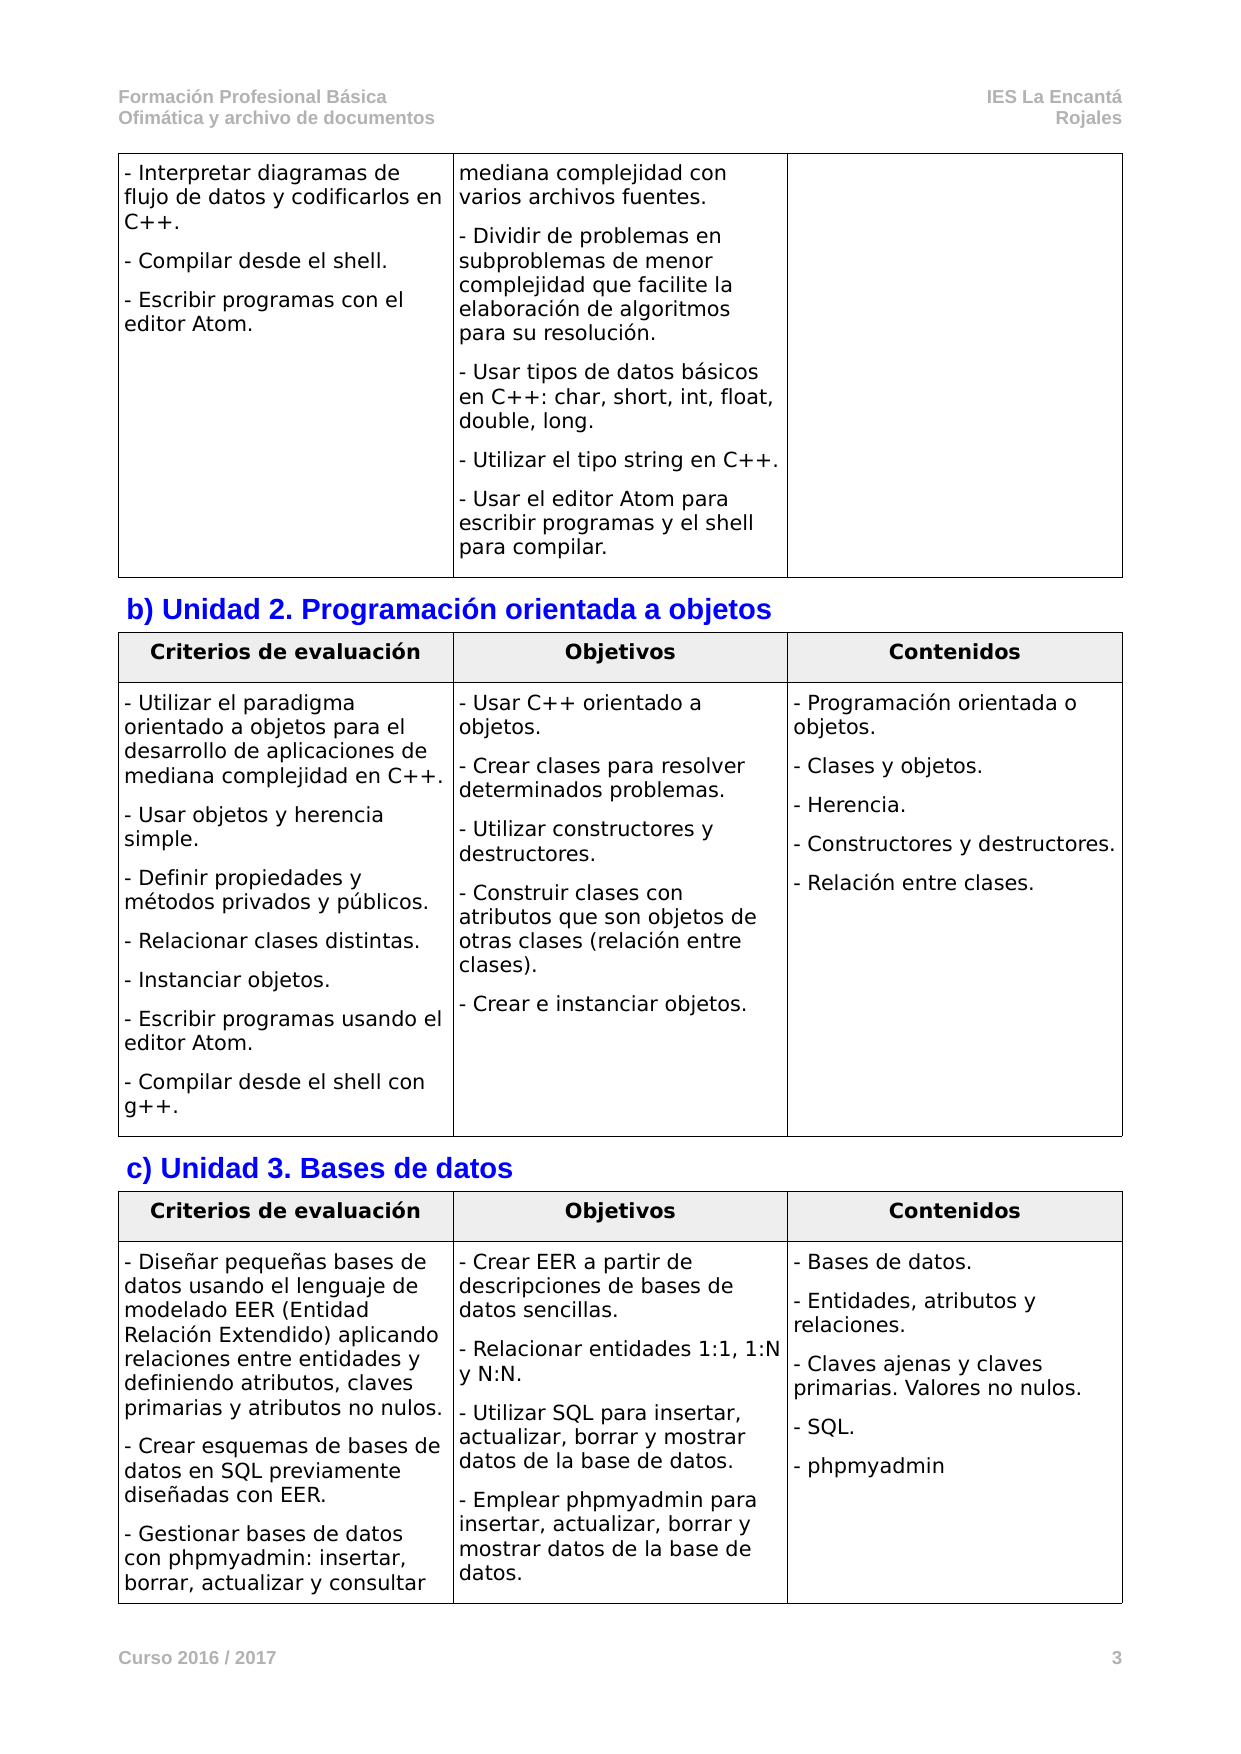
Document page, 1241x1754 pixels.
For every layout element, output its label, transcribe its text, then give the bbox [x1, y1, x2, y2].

table_header Contenidos [788, 633, 1122, 682]
subtitle Unidad 2. Programación orientada a objetos [118, 592, 1122, 626]
table_cell - Crear EER a partir de descripciones de bases de datos sencillas. - Relacionar entidades 1:1, 1:N y N:N. - Utilizar SQL para insertar, actualizar, borrar y mostrar datos de la base de datos. - Emplear phpmyadmin para insertar, actualizar, borrar y mostrar datos de la base de datos. [454, 1242, 787, 1603]
table_header Criterios de evaluación [119, 633, 453, 682]
table_cell - Interpretar diagramas de flujo de datos y codificarlos en C++. - Compilar desde el shell. - Escribir programas con el editor Atom. [119, 154, 453, 577]
table_cell - Bases de datos. - Entidades, atributos y relaciones. - Claves ajenas y claves primarias. Valores no nulos. - SQL. - phpmyadmin [788, 1242, 1122, 1603]
table_cell - Usar C++ orientado a objetos. - Crear clases para resolver determinados problemas. - Utilizar constructores y destructores. - Construir clases con atributos que son objetos de otras clases (relación entre clases). - Crear e instanciar objetos. [454, 683, 787, 1136]
table_header Objetivos [454, 1192, 787, 1241]
table_cell mediana complejidad con varios archivos fuentes. - Dividir de problemas en subproblemas de menor complejidad que facilite la elaboración de algoritmos para su resolución. - Usar tipos de datos básicos en C++: char, short, int, float, double, long. - Utilizar el tipo string en C++. - Usar el editor Atom para escribir programas y el shell para compilar. [454, 154, 787, 577]
table_header Objetivos [454, 633, 787, 682]
table_cell [788, 154, 1122, 577]
table_cell - Programación orientada o objetos. - Clases y objetos. - Herencia. - Constructores y destructores. - Relación entre clases. [788, 683, 1122, 1136]
subtitle Unidad 3. Bases de datos [118, 1151, 1122, 1185]
table_header Criterios de evaluación [119, 1192, 453, 1241]
table_cell - Utilizar el paradigma orientado a objetos para el desarrollo de aplicaciones de mediana complejidad en C++. - Usar objetos y herencia simple. - Definir propiedades y métodos privados y públicos. - Relacionar clases distintas. - Instanciar objetos. - Escribir programas usando el editor Atom. - Compilar desde el shell con g++. [119, 683, 453, 1136]
table_header Contenidos [788, 1192, 1122, 1241]
table_cell - Diseñar pequeñas bases de datos usando el lenguaje de modelado EER (Entidad Relación Extendido) aplicando relaciones entre entidades y definiendo atributos, claves primarias y atributos no nulos. - Crear esquemas de bases de datos en SQL previamente diseñadas con EER. - Gestionar bases de datos con phpmyadmin: insertar, borrar, actualizar y consultar [119, 1242, 453, 1603]
